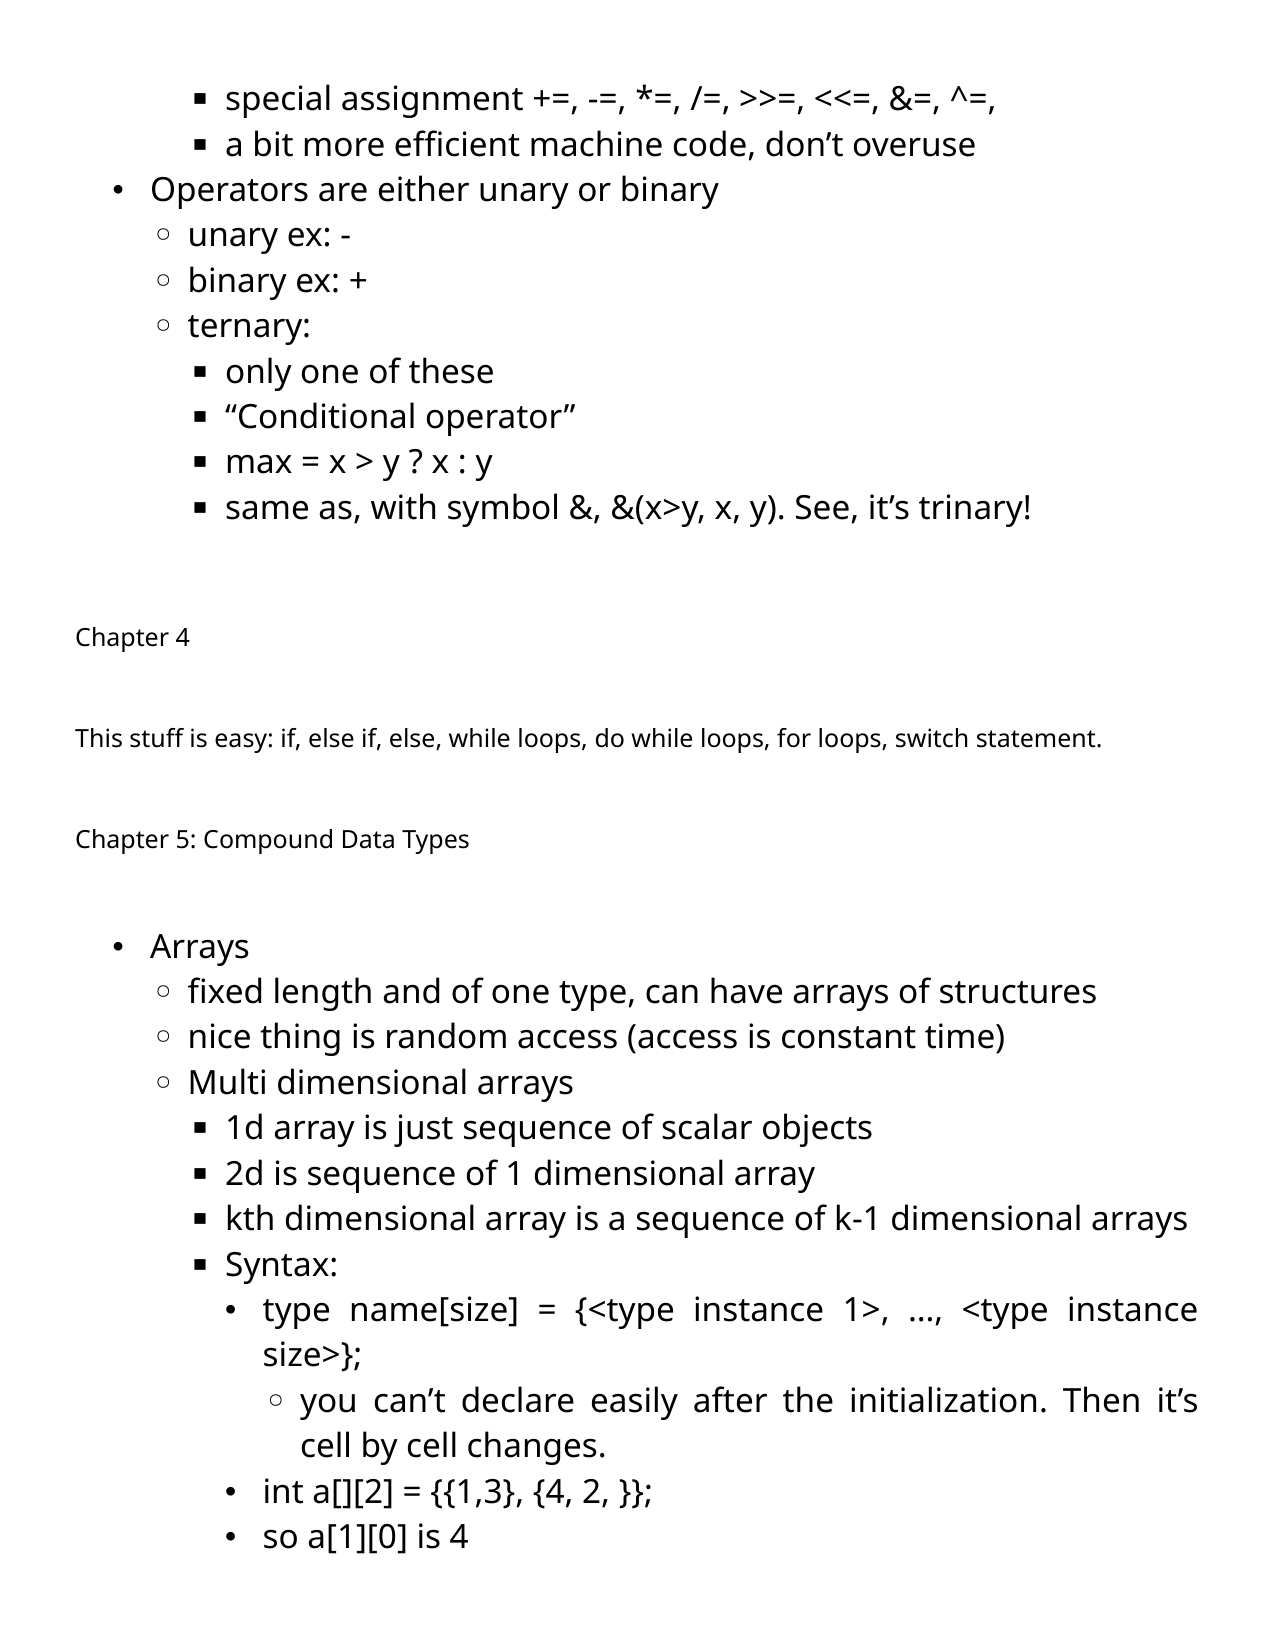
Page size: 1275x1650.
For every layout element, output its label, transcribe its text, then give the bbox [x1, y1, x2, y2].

list only one of these [187, 347, 1200, 393]
text This stuff is easy: if, else if, else, while loops, do while loops, for loops, switch statement. [75, 721, 1200, 755]
list int a[][2] = {{1,3}, {4, 2, }}; [225, 1467, 1200, 1513]
list Multi dimensional arrays [150, 1059, 1200, 1104]
list binary ex: + [150, 257, 1200, 302]
list type name[size] = {<type instance 1>, …, <type instance size>}; [225, 1286, 1200, 1377]
list nice thing is random access (access is constant time) [150, 1013, 1200, 1059]
list kth dimensional array is a sequence of k-1 dimensional arrays [187, 1195, 1200, 1240]
list Syntax: [187, 1240, 1200, 1286]
list 2d is sequence of 1 dimensional array [187, 1149, 1200, 1195]
list special assignment +=, -=, *=, /=, >>=, <<=, &=, ^=, [187, 75, 1200, 120]
list so a[1][0] is 4 [225, 1513, 1200, 1558]
list Operators are either unary or binary [112, 166, 1200, 211]
list unary ex: - [150, 211, 1200, 257]
list 1d array is just sequence of scalar objects [187, 1104, 1200, 1149]
list Arrays [112, 922, 1200, 968]
list max = x > y ? x : y [187, 438, 1200, 484]
text Chapter 5: Compound Data Types [75, 822, 1200, 856]
list same as, with symbol &, &(x>y, x, y). See, it’s trinary! [187, 484, 1200, 529]
list fixed length and of one type, can have arrays of structures [150, 968, 1200, 1013]
list a bit more efficient machine code, don’t overuse [187, 120, 1200, 166]
list “Conditional operator” [187, 393, 1200, 438]
text Chapter 4 [75, 620, 1200, 654]
list ternary: [150, 302, 1200, 347]
list you can’t declare easily after the initialization. Then it’s cell by cell changes. [262, 1377, 1200, 1467]
